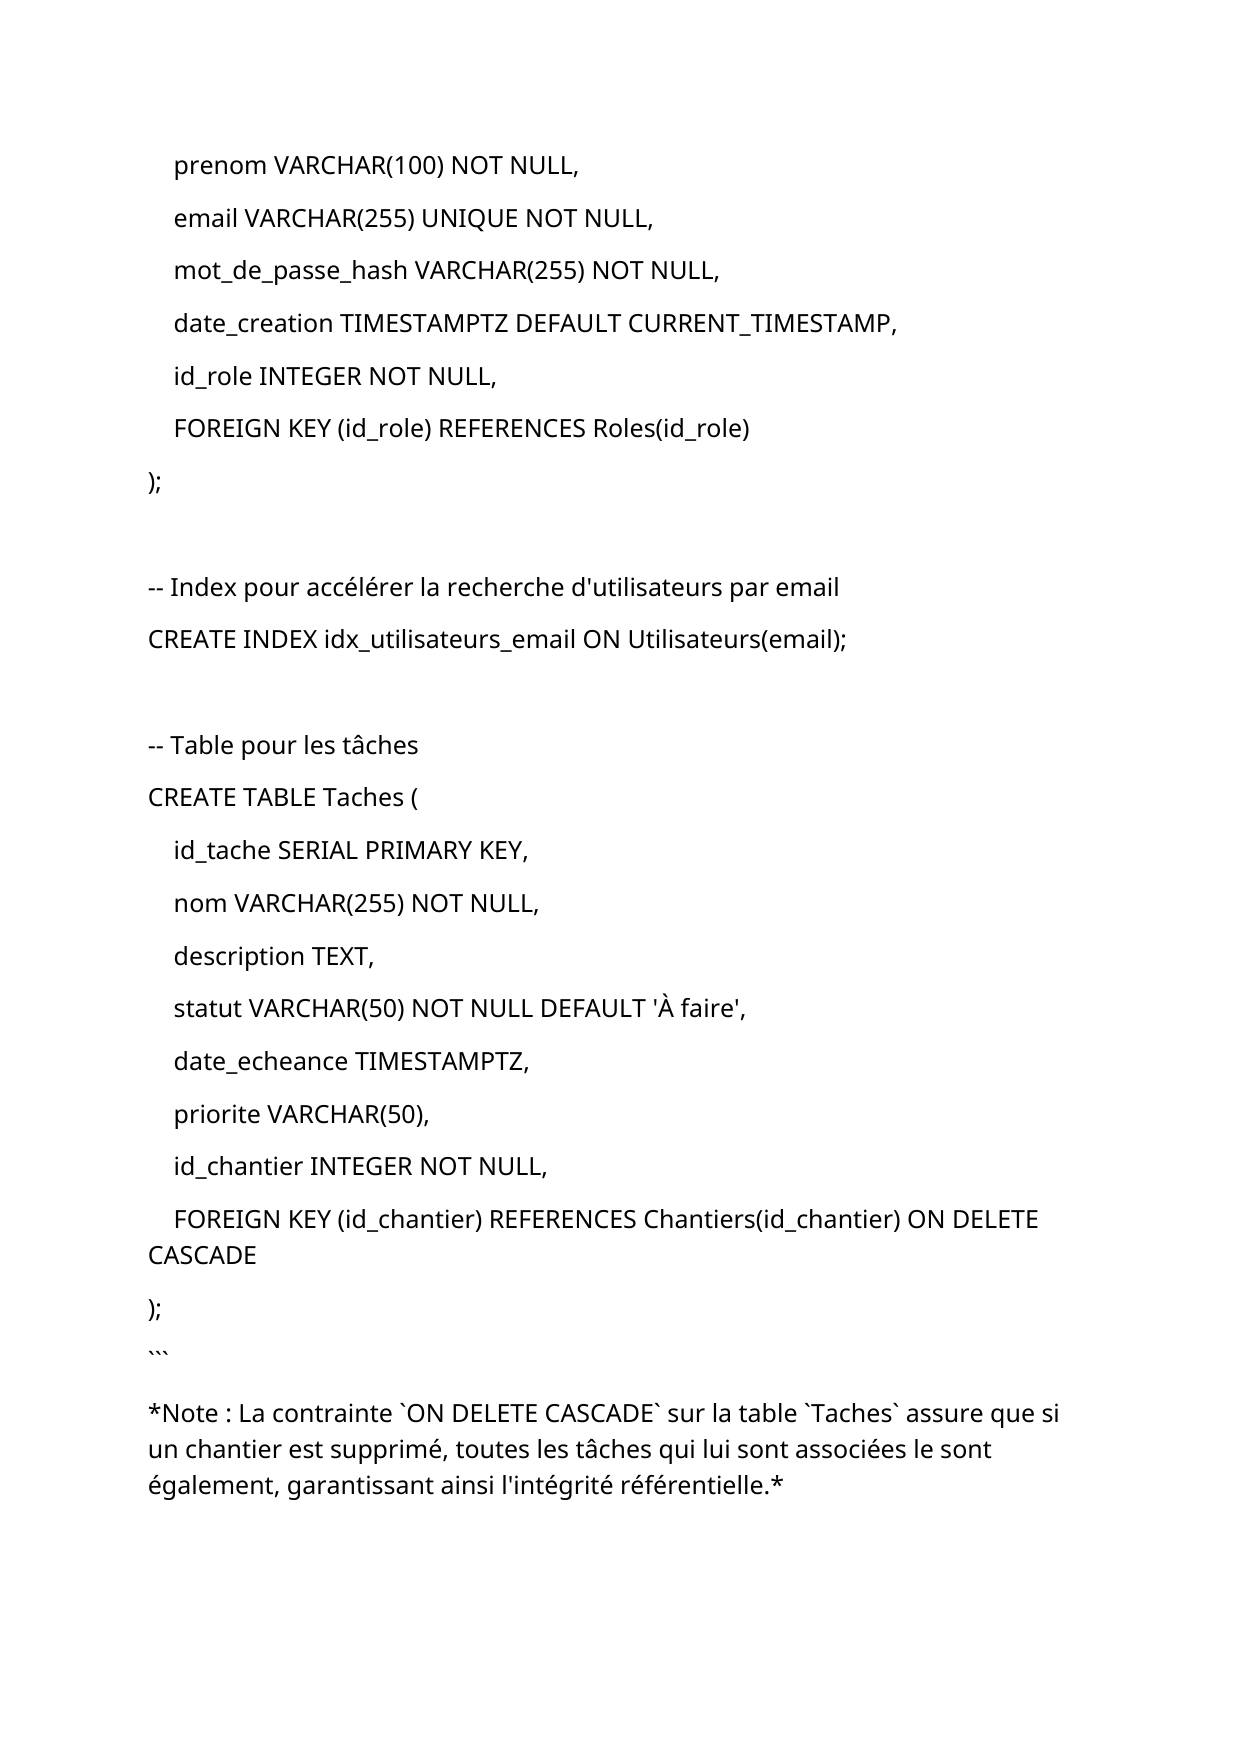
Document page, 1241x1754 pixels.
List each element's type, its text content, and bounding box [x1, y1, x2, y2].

text prenom VARCHAR(100) NOT NULL, [148, 148, 1093, 182]
text CREATE INDEX idx_utilisateurs_email ON Utilisateurs(email); [148, 622, 1093, 656]
text priorite VARCHAR(50), [148, 1096, 1093, 1130]
text -- Table pour les tâches [148, 727, 1093, 761]
text ); [148, 464, 1093, 498]
text statut VARCHAR(50) NOT NULL DEFAULT 'À faire', [148, 991, 1093, 1025]
text -- Index pour accélérer la recherche d'utilisateurs par email [148, 569, 1093, 603]
text id_tache SERIAL PRIMARY KEY, [148, 833, 1093, 867]
text description TEXT, [148, 938, 1093, 972]
text FOREIGN KEY (id_chantier) REFERENCES Chantiers(id_chantier) ON DELETE CASCADE [148, 1202, 1093, 1272]
text id_chantier INTEGER NOT NULL, [148, 1149, 1093, 1183]
text ``` [148, 1343, 1093, 1377]
text date_creation TIMESTAMPTZ DEFAULT CURRENT_TIMESTAMP, [148, 306, 1093, 340]
text nom VARCHAR(255) NOT NULL, [148, 886, 1093, 919]
text FOREIGN KEY (id_role) REFERENCES Roles(id_role) [148, 411, 1093, 445]
text mot_de_passe_hash VARCHAR(255) NOT NULL, [148, 253, 1093, 287]
text id_role INTEGER NOT NULL, [148, 358, 1093, 392]
text date_echeance TIMESTAMPTZ, [148, 1044, 1093, 1078]
text CREATE TABLE Taches ( [148, 780, 1093, 814]
text email VARCHAR(255) UNIQUE NOT NULL, [148, 200, 1093, 234]
text *Note : La contrainte `ON DELETE CASCADE` sur la table `Taches` assure que si un chantier est supprimé, toutes les tâches qui lui sont associées le sont également, garantissant ainsi l'intégrité référentielle.* [148, 1396, 1093, 1502]
text ); [148, 1291, 1093, 1324]
